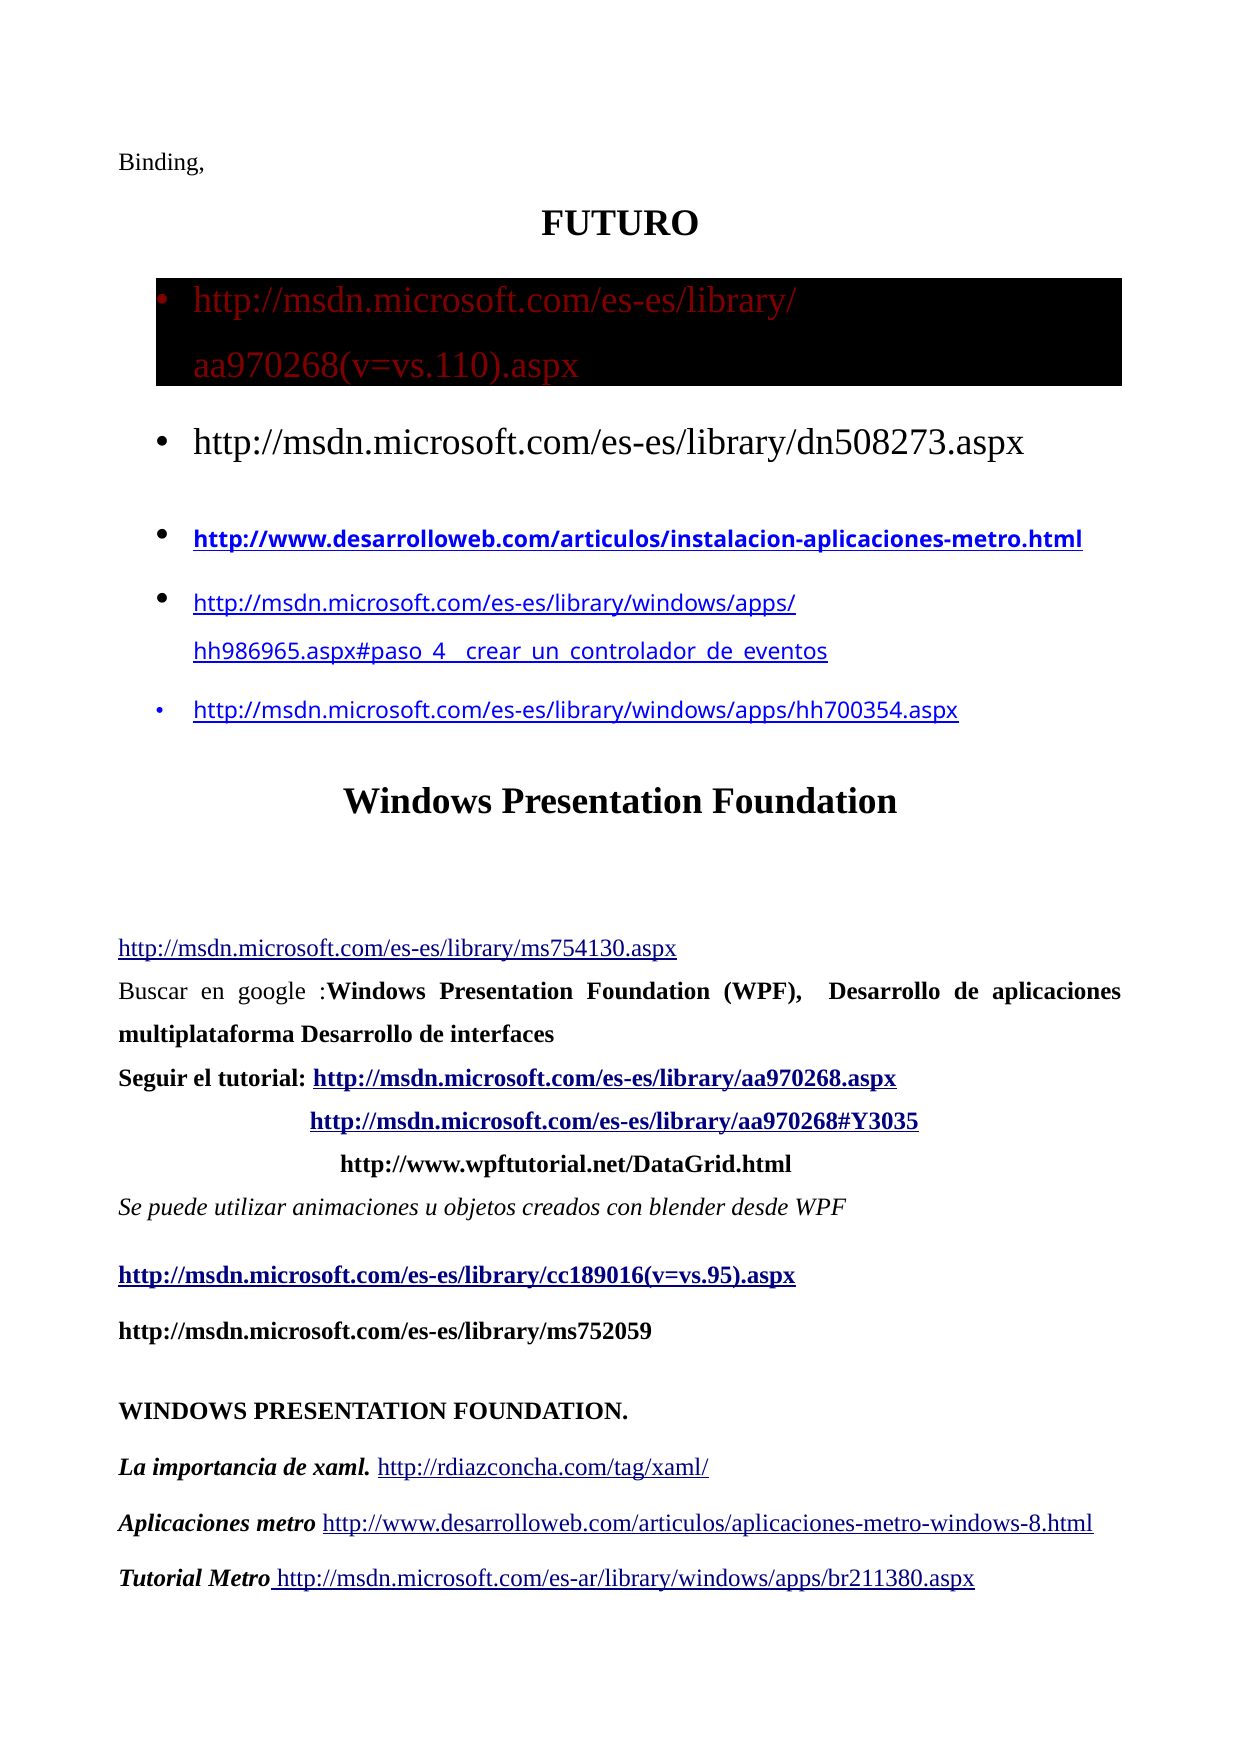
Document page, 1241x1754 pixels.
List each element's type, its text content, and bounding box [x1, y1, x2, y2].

text La importancia de xaml. http://rdiazconcha.com/tag/xaml/ [118, 1452, 1122, 1481]
text Binding, [118, 147, 1122, 176]
text Buscar en google :Windows Presentation Foundation (WPF), Desarrollo de aplicaciones multiplataforma Desarrollo de interfaces [118, 976, 1122, 1048]
subtitle FUTURO [118, 201, 1122, 244]
subtitle http://msdn.microsoft.com/es-es/library/cc189016(v=vs.95).aspx [118, 1260, 1122, 1289]
text Seguir el tutorial: http://msdn.microsoft.com/es-es/library/aa970268.aspx [118, 1063, 1122, 1091]
text http://msdn.microsoft.com/es-es/library/ms752059 [118, 1316, 1122, 1344]
text Aplicaciones metro http://www.desarrolloweb.com/articulos/aplicaciones-metro-windows-8.html [118, 1508, 1122, 1536]
list http://msdn.microsoft.com/es-es/library/aa970268(v=vs.110).aspx [156, 278, 1122, 386]
text Se puede utilizar animaciones u objetos creados con blender desde WPF [118, 1192, 1122, 1221]
subtitle WINDOWS PRESENTATION FOUNDATION. [118, 1396, 1122, 1425]
text http://msdn.microsoft.com/es-es/library/aa970268#Y3035 [118, 1106, 1122, 1134]
list http://msdn.microsoft.com/es-es/library/windows/apps/hh986965.aspx#paso_4__crear_un_controlador_de_eventos [156, 585, 1122, 666]
list http://msdn.microsoft.com/es-es/library/windows/apps/hh700354.aspx [156, 694, 1122, 726]
list http://msdn.microsoft.com/es-es/library/dn508273.aspx [156, 420, 1122, 463]
text http://msdn.microsoft.com/es-es/library/ms754130.aspx [118, 933, 1122, 962]
text http://www.wpftutorial.net/DataGrid.html [118, 1149, 1122, 1178]
subtitle http://www.desarrolloweb.com/articulos/instalacion-aplicaciones-metro.html [156, 522, 1122, 556]
subtitle Windows Presentation Foundation [118, 779, 1122, 822]
text Tutorial Metro http://msdn.microsoft.com/es-ar/library/windows/apps/br211380.aspx [118, 1563, 1122, 1592]
